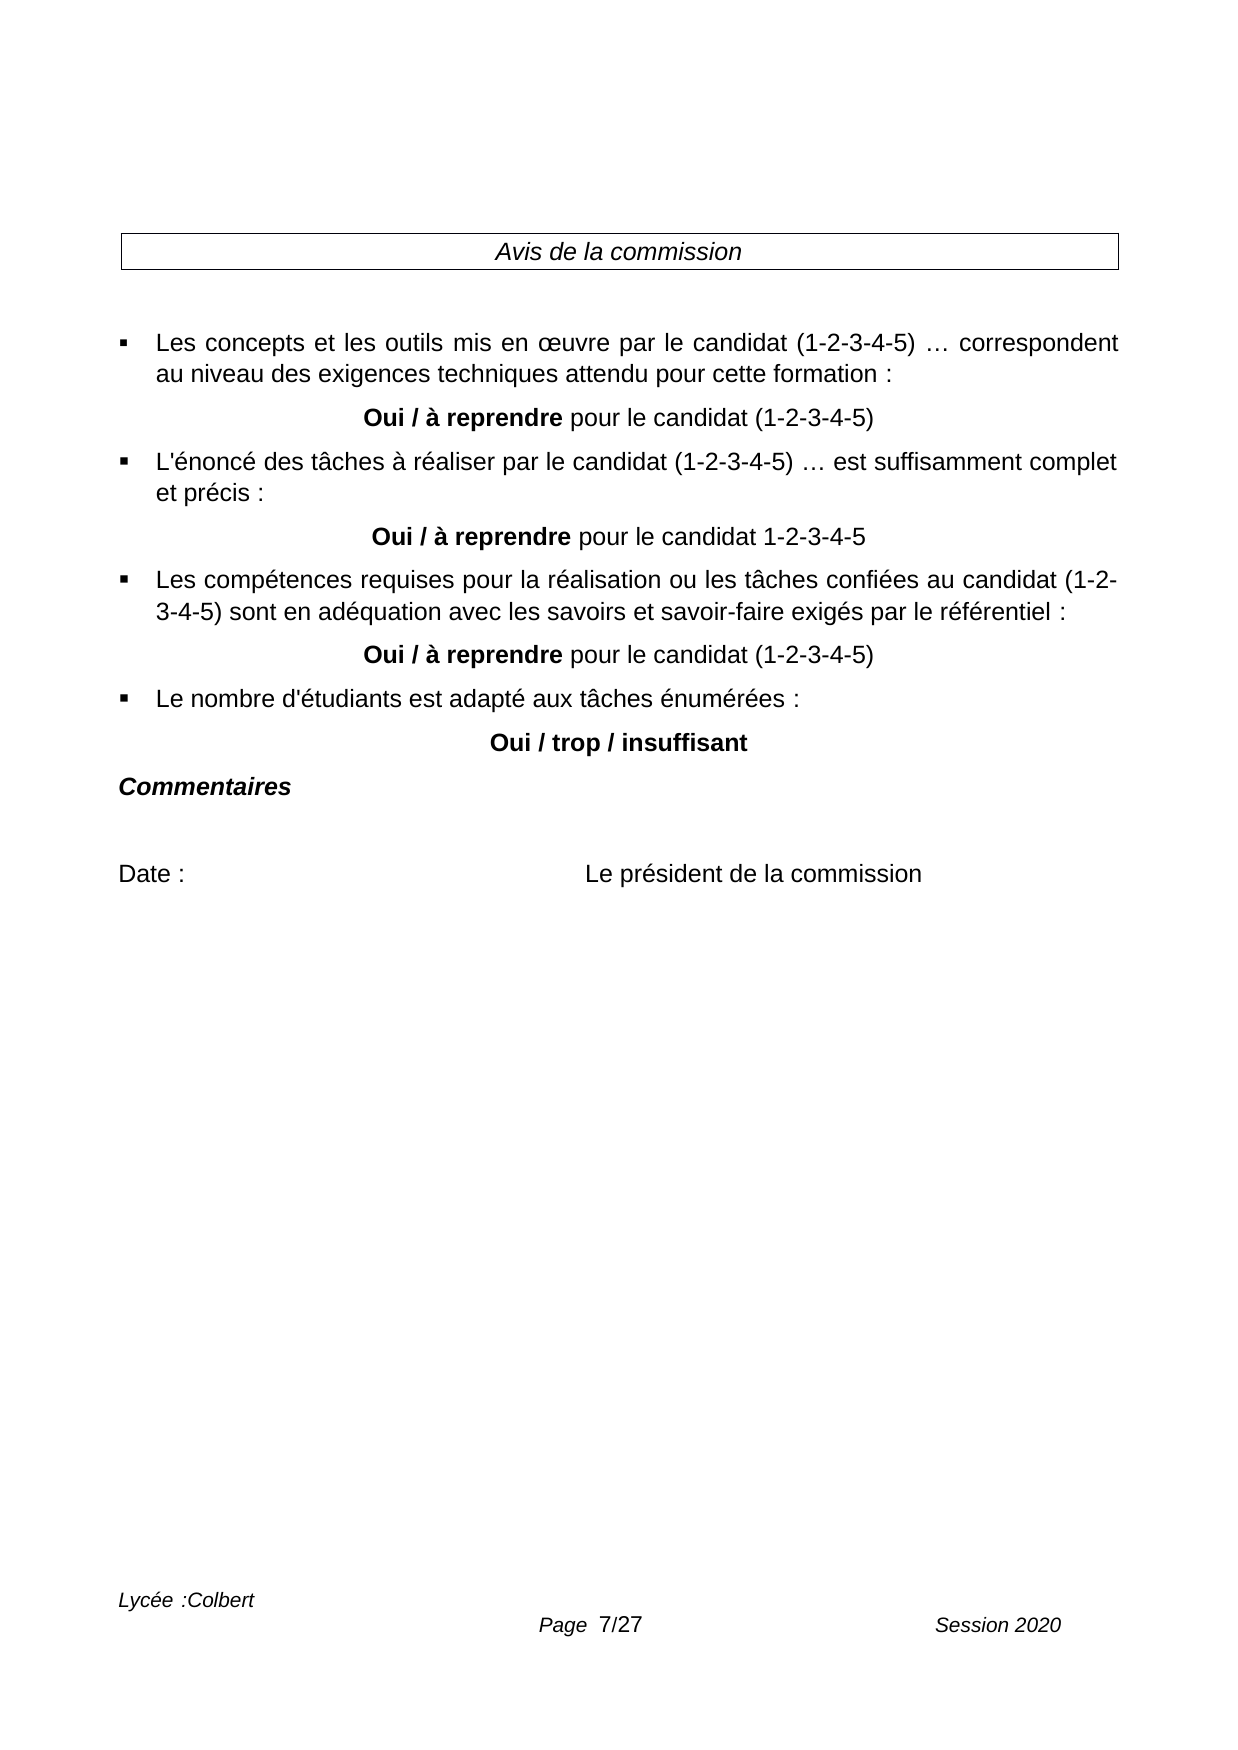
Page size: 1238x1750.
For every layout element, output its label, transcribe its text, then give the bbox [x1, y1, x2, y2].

text Oui / à reprendre pour le candidat 1-2-3-4-5 [118, 520, 1119, 551]
list Les concepts et les outils mis en œuvre par le candidat (1-2-3-4-5) … correspondent au niveau des exigences techniques attendu pour cette formation : [118, 326, 1119, 389]
text Commentaires [118, 770, 1119, 801]
list Les compétences requises pour la réalisation ou les tâches confiées au candidat (1-2-3-4-5) sont en adéquation avec les savoirs et savoir-faire exigés par le référentiel : [118, 564, 1119, 626]
list L'énoncé des tâches à réaliser par le candidat (1-2-3-4-5) … est suffisamment complet et précis : [118, 445, 1119, 507]
text Oui / à reprendre pour le candidat (1-2-3-4-5) [118, 401, 1119, 432]
text Avis de la commission [122, 234, 1118, 269]
list Le nombre d'étudiants est adapté aux tâches énumérées : [118, 682, 1119, 714]
text Oui / à reprendre pour le candidat (1-2-3-4-5) [118, 639, 1119, 670]
text Date : Le président de la commission [118, 857, 1119, 889]
text Oui / trop / insuffisant [118, 726, 1119, 757]
